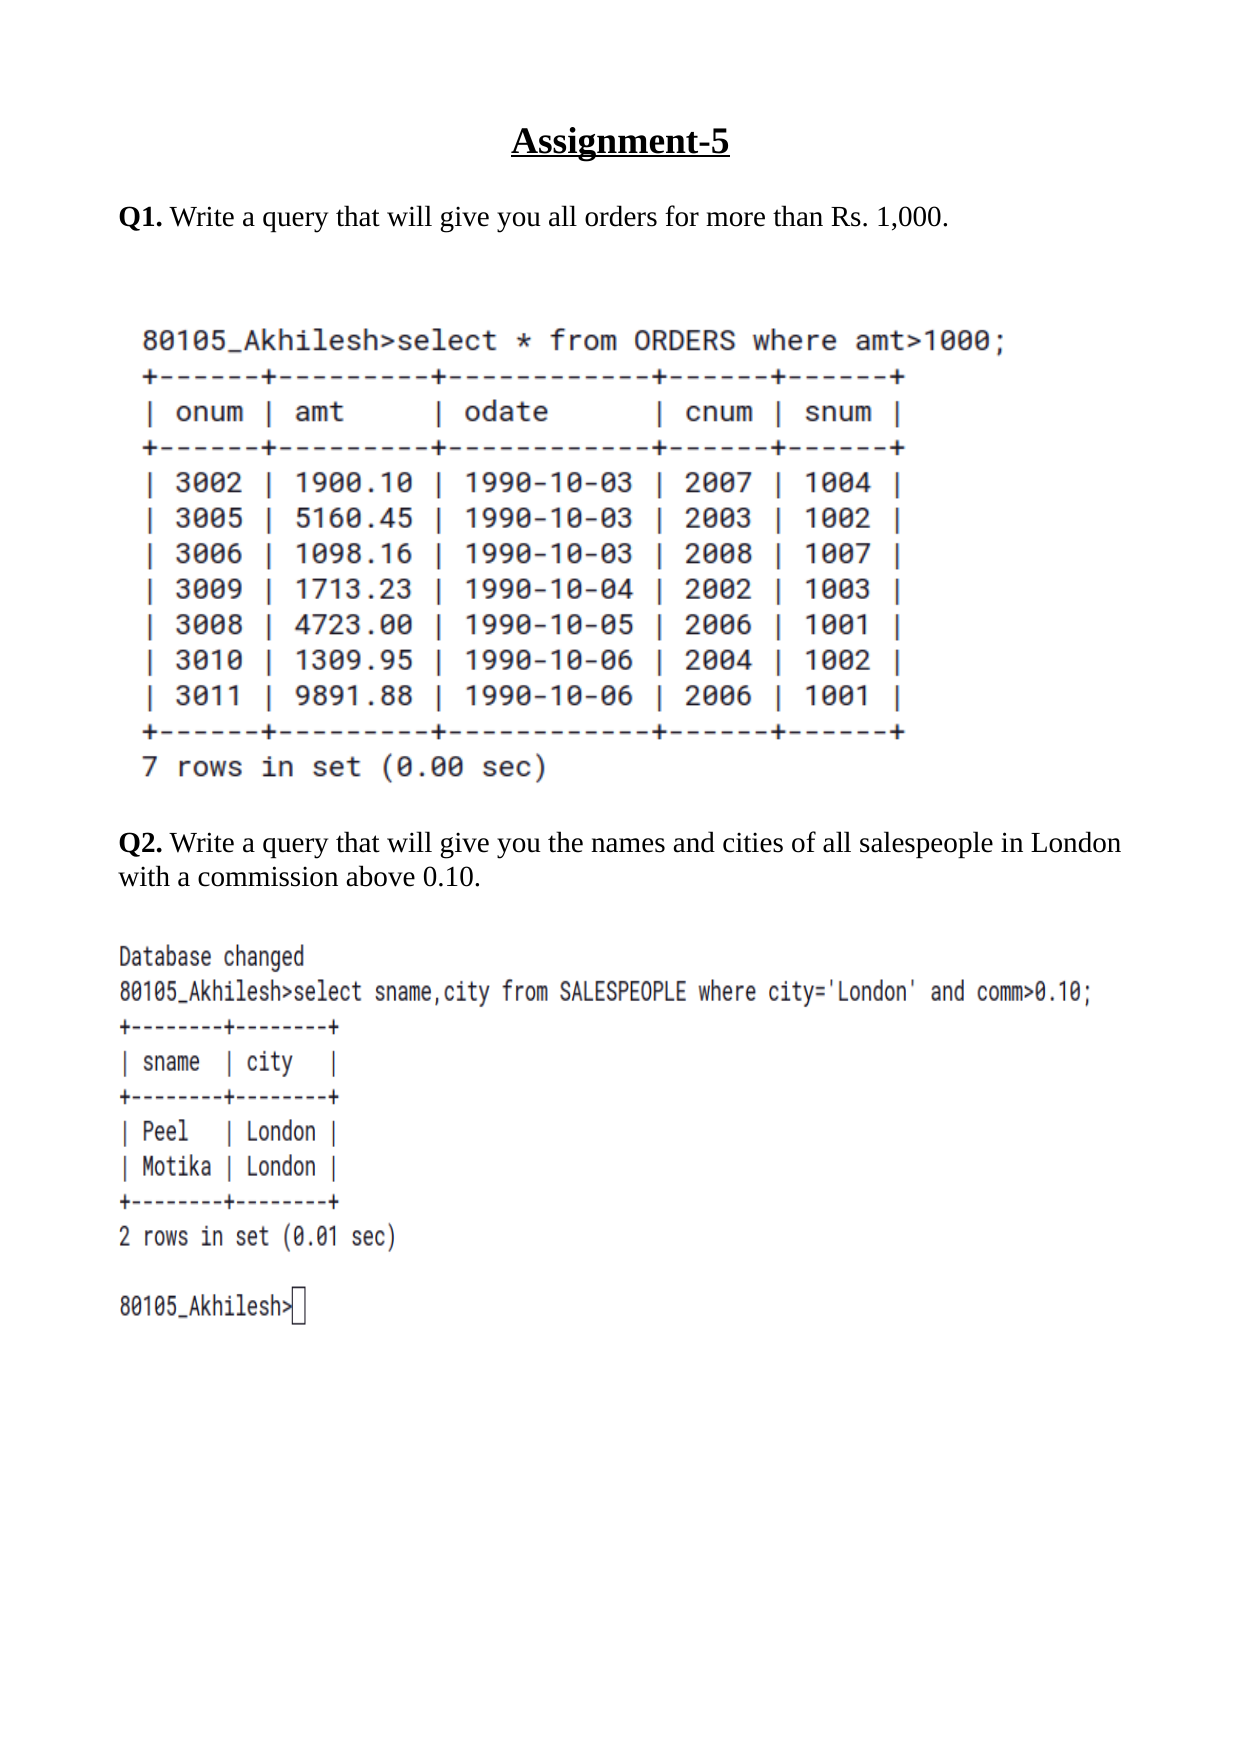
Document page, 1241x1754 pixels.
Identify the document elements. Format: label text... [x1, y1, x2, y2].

text Assignment-5 [118, 118, 1122, 161]
picture [118, 926, 1123, 1410]
text Q2. Write a query that will give you the names and cities of all salespeople in London with a commission above 0.10. [118, 825, 1122, 892]
text Q1. Write a query that will give you all orders for more than Rs. 1,000. [118, 199, 1122, 233]
picture [140, 301, 1145, 792]
